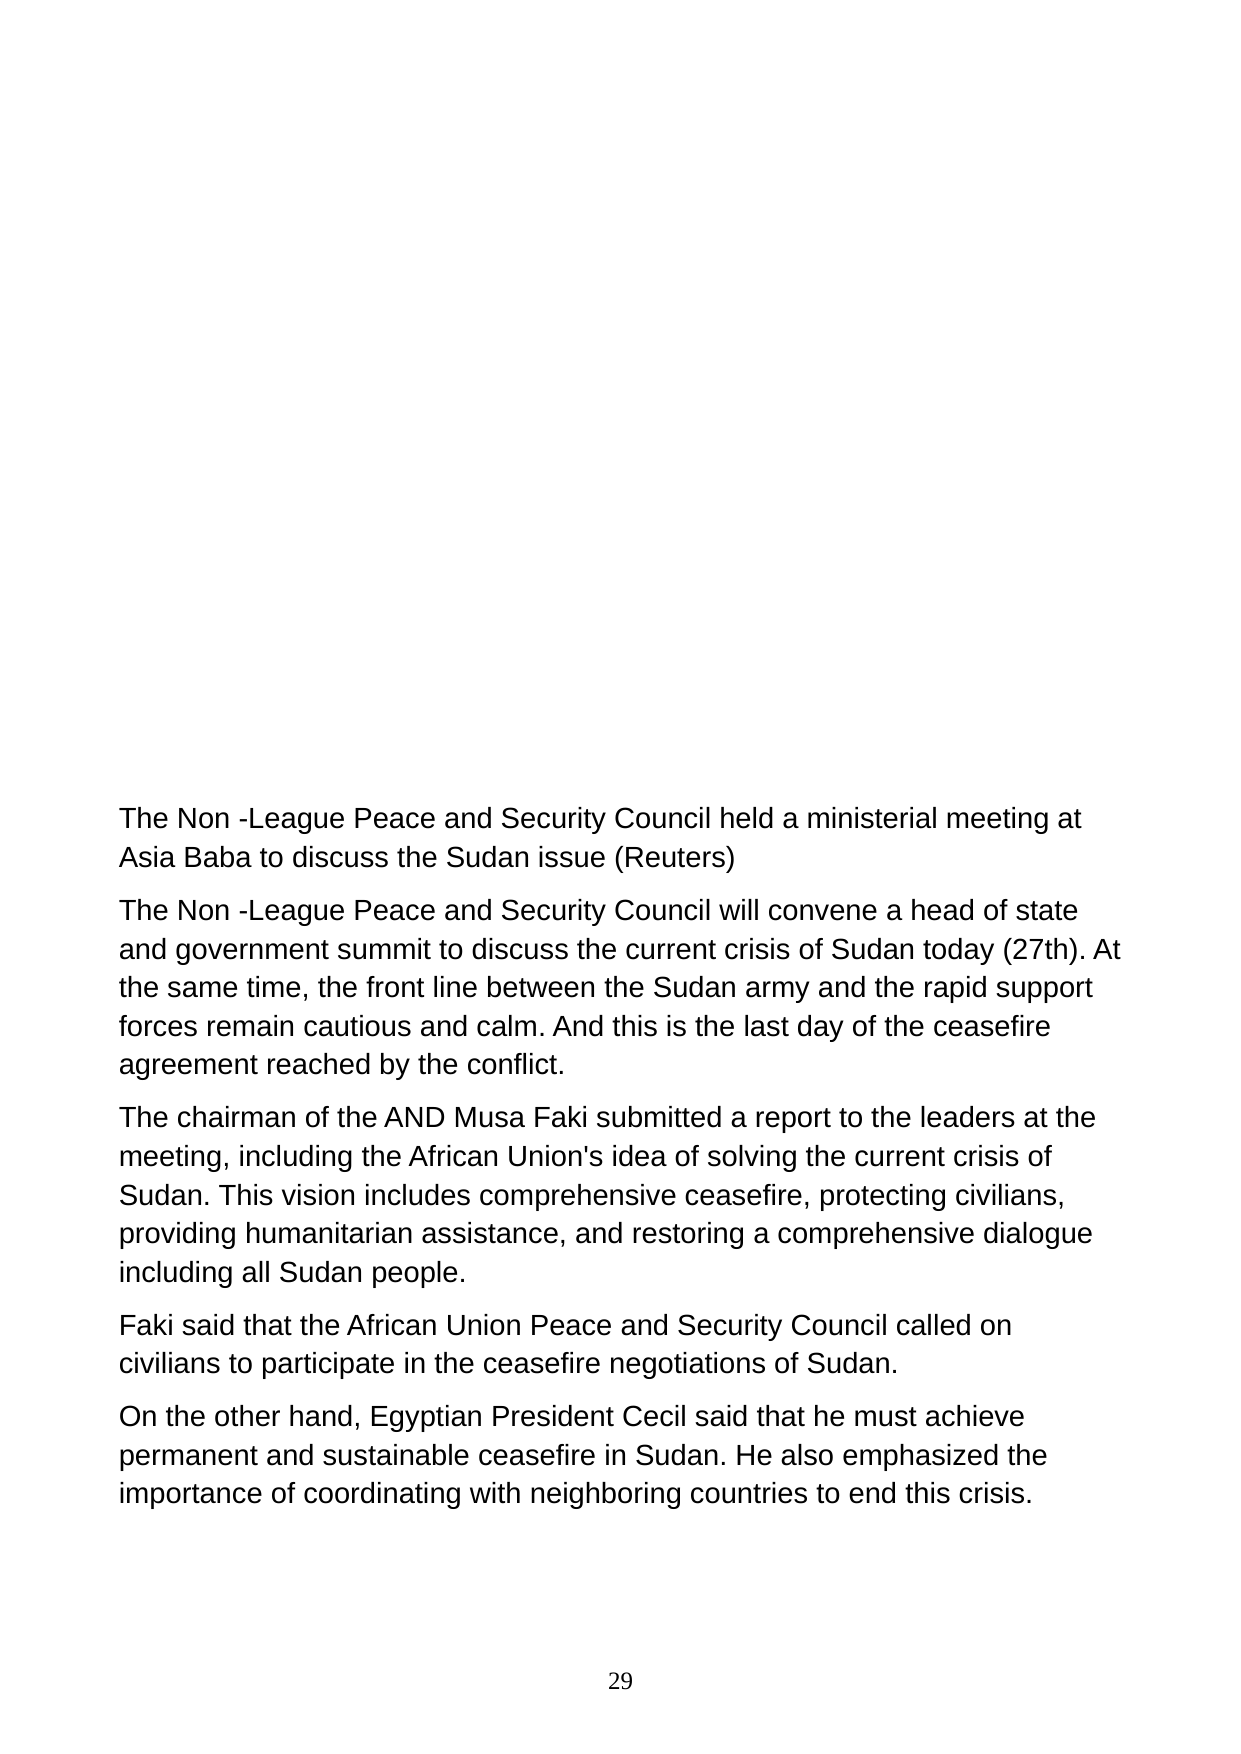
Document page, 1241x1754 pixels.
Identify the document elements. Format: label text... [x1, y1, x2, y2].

text The Non -League Peace and Security Council will convene a head of state and government summit to discuss the current crisis of Sudan today (27th). At the same time, the front line between the Sudan army and the rapid support forces remain cautious and calm. And this is the last day of the ceasefire agreement reached by the conflict. [118, 893, 1122, 1081]
text The Non -League Peace and Security Council held a ministerial meeting at Asia Baba to discuss the Sudan issue (Reuters) [118, 118, 1122, 873]
text On the other hand, Egyptian President Cecil said that he must achieve permanent and sustainable ceasefire in Sudan. He also emphasized the importance of coordinating with neighboring countries to end this crisis. [118, 1399, 1122, 1510]
text Faki said that the African Union Peace and Security Council called on civilians to participate in the ceasefire negotiations of Sudan. [118, 1308, 1122, 1380]
text The chairman of the AND Musa Faki submitted a report to the leaders at the meeting, including the African Union's idea of solving the current crisis of Sudan. This vision includes comprehensive ceasefire, protecting civilians, providing humanitarian assistance, and restoring a comprehensive dialogue including all Sudan people. [118, 1100, 1122, 1288]
